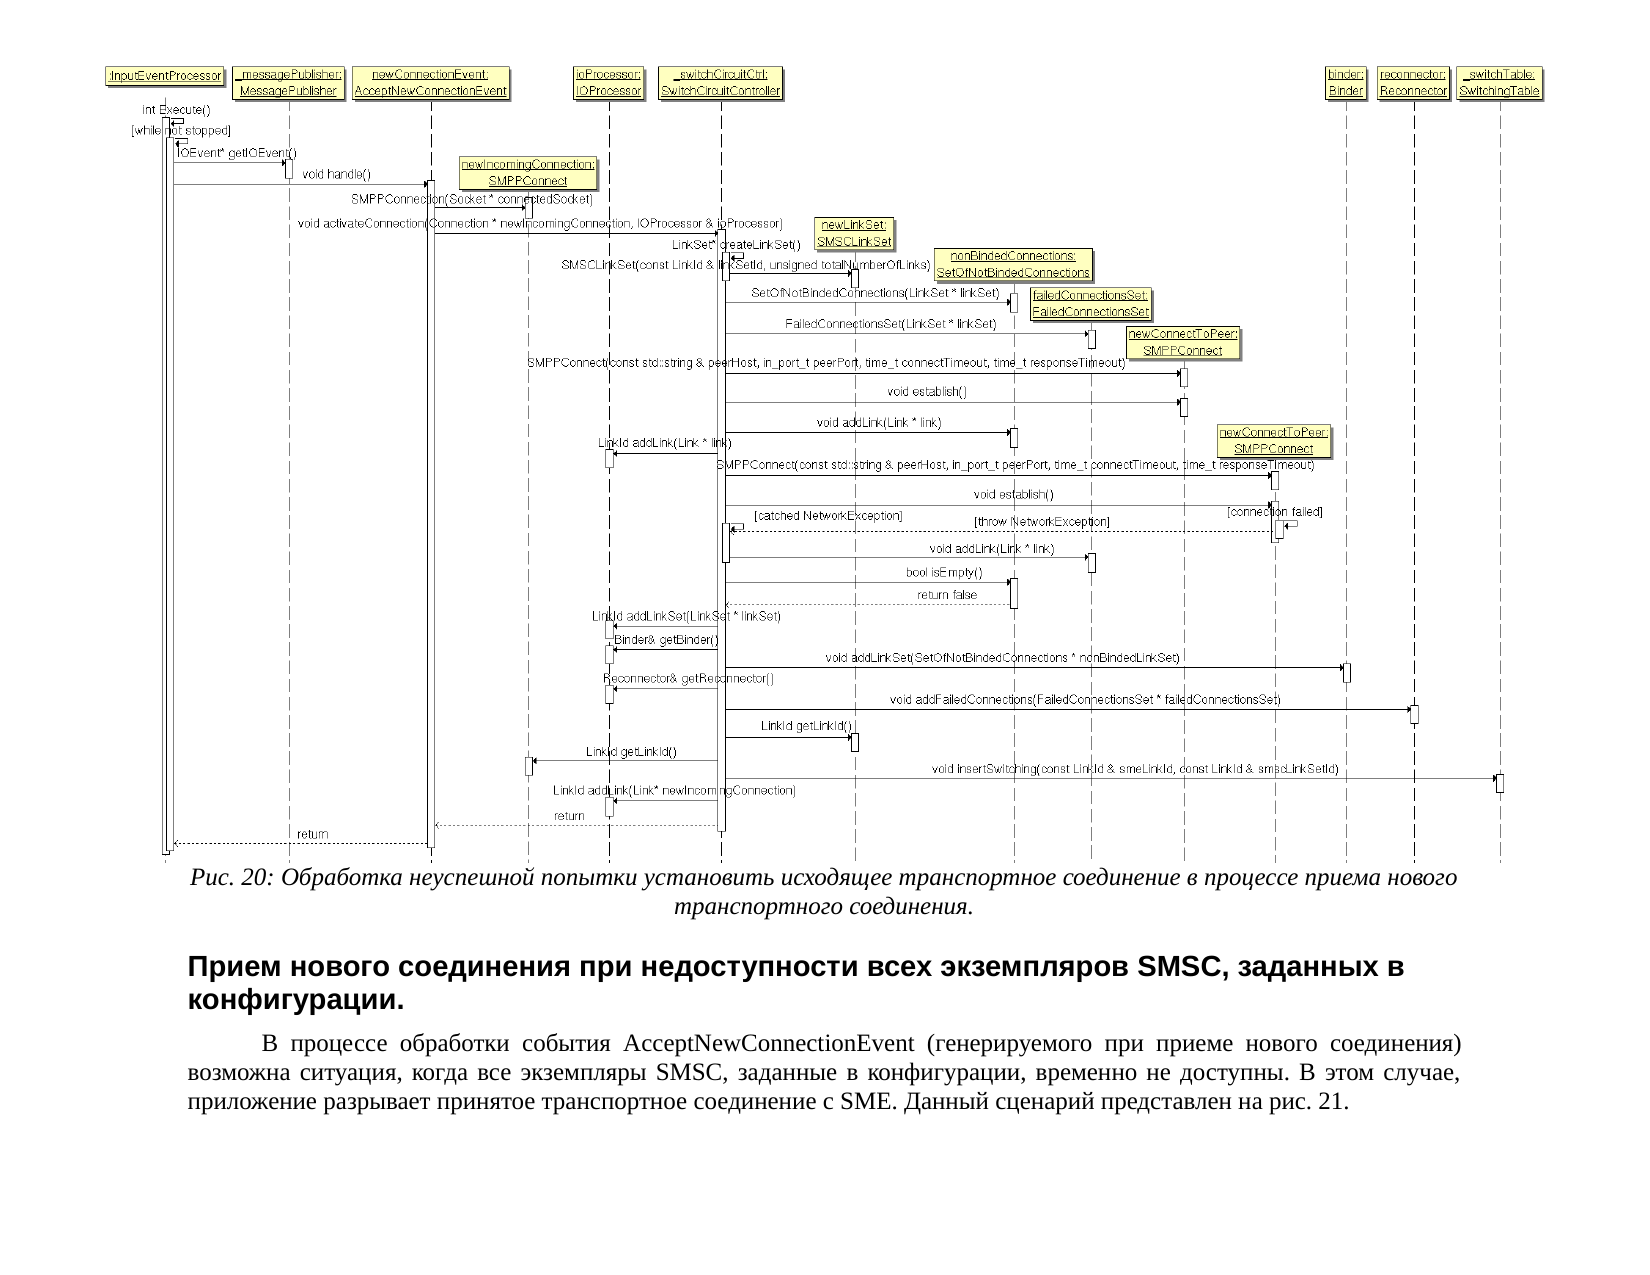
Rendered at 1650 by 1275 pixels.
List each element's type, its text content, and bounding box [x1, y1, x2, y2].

subtitle Прием нового соединения при недоступности всех экземпляров SMSC, заданных в конфигурации. [187, 920, 1462, 1016]
picture [97, 63, 1553, 863]
text Рис. 20: Обработка неуспешной попытки установить исходящее транспортное соединение в процессе приема нового транспортного соединения. [187, 863, 1462, 920]
text В процессе обработки события AcceptNewConnectionEvent (генерируемого при приеме нового соединения) возможна ситуация, когда все экземпляры SMSC, заданные в конфигурации, временно не доступны. В этом случае, приложение разрывает принятое транспортное соединение с SME. Данный сценарий представлен на рис. 21. [187, 1028, 1462, 1114]
